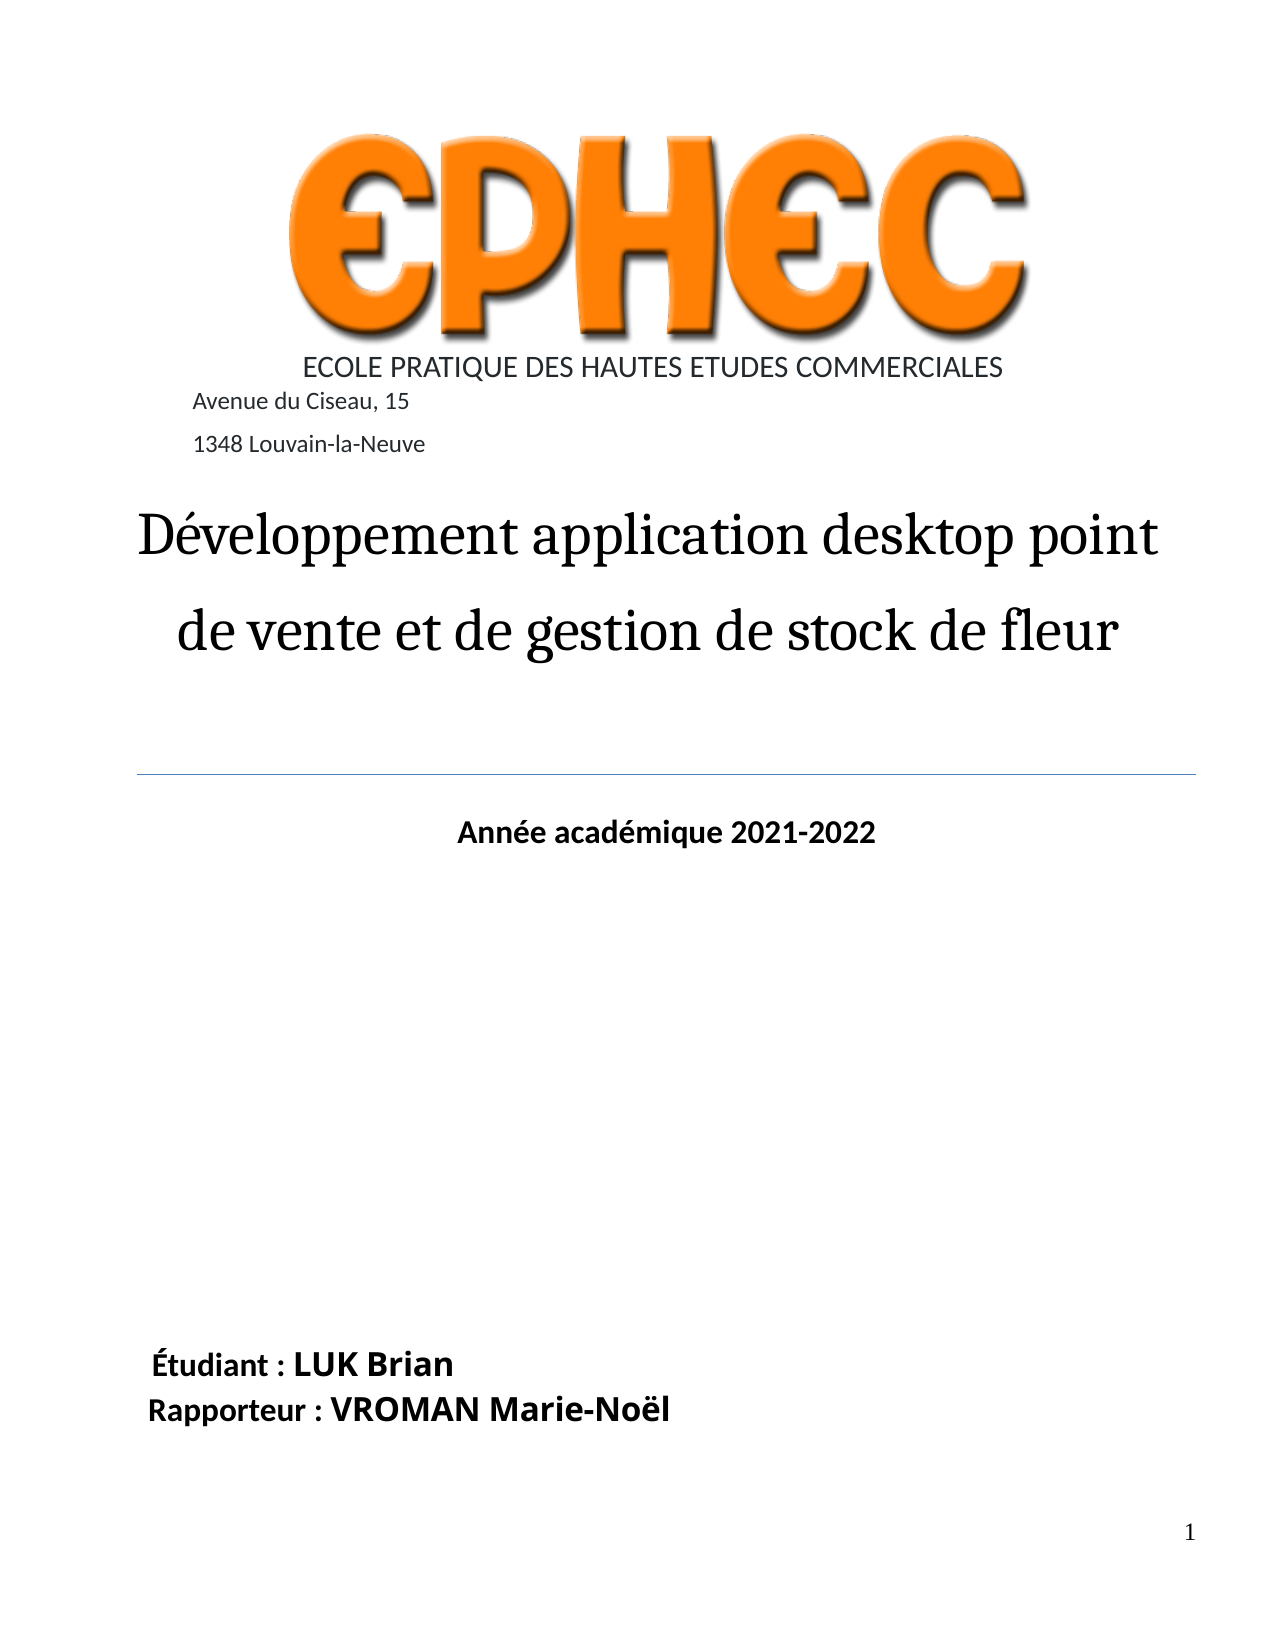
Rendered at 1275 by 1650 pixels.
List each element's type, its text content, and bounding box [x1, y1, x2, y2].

table_cell Développement application desktop point de vente et de gestion de stock de fleur [137, 470, 1196, 774]
table_cell Année académique 2021-2022 Étudiant : LUK Brian Rapporteur : VROMAN Marie-Noël [137, 775, 1196, 1432]
table_header ECOLE PRATIQUE DES HAUTES ETUDES COMMERCIALES Avenue du Ciseau, 15 1348 Louvain-la-Neuve [137, 102, 1196, 470]
table_cell [137, 1432, 1196, 1495]
